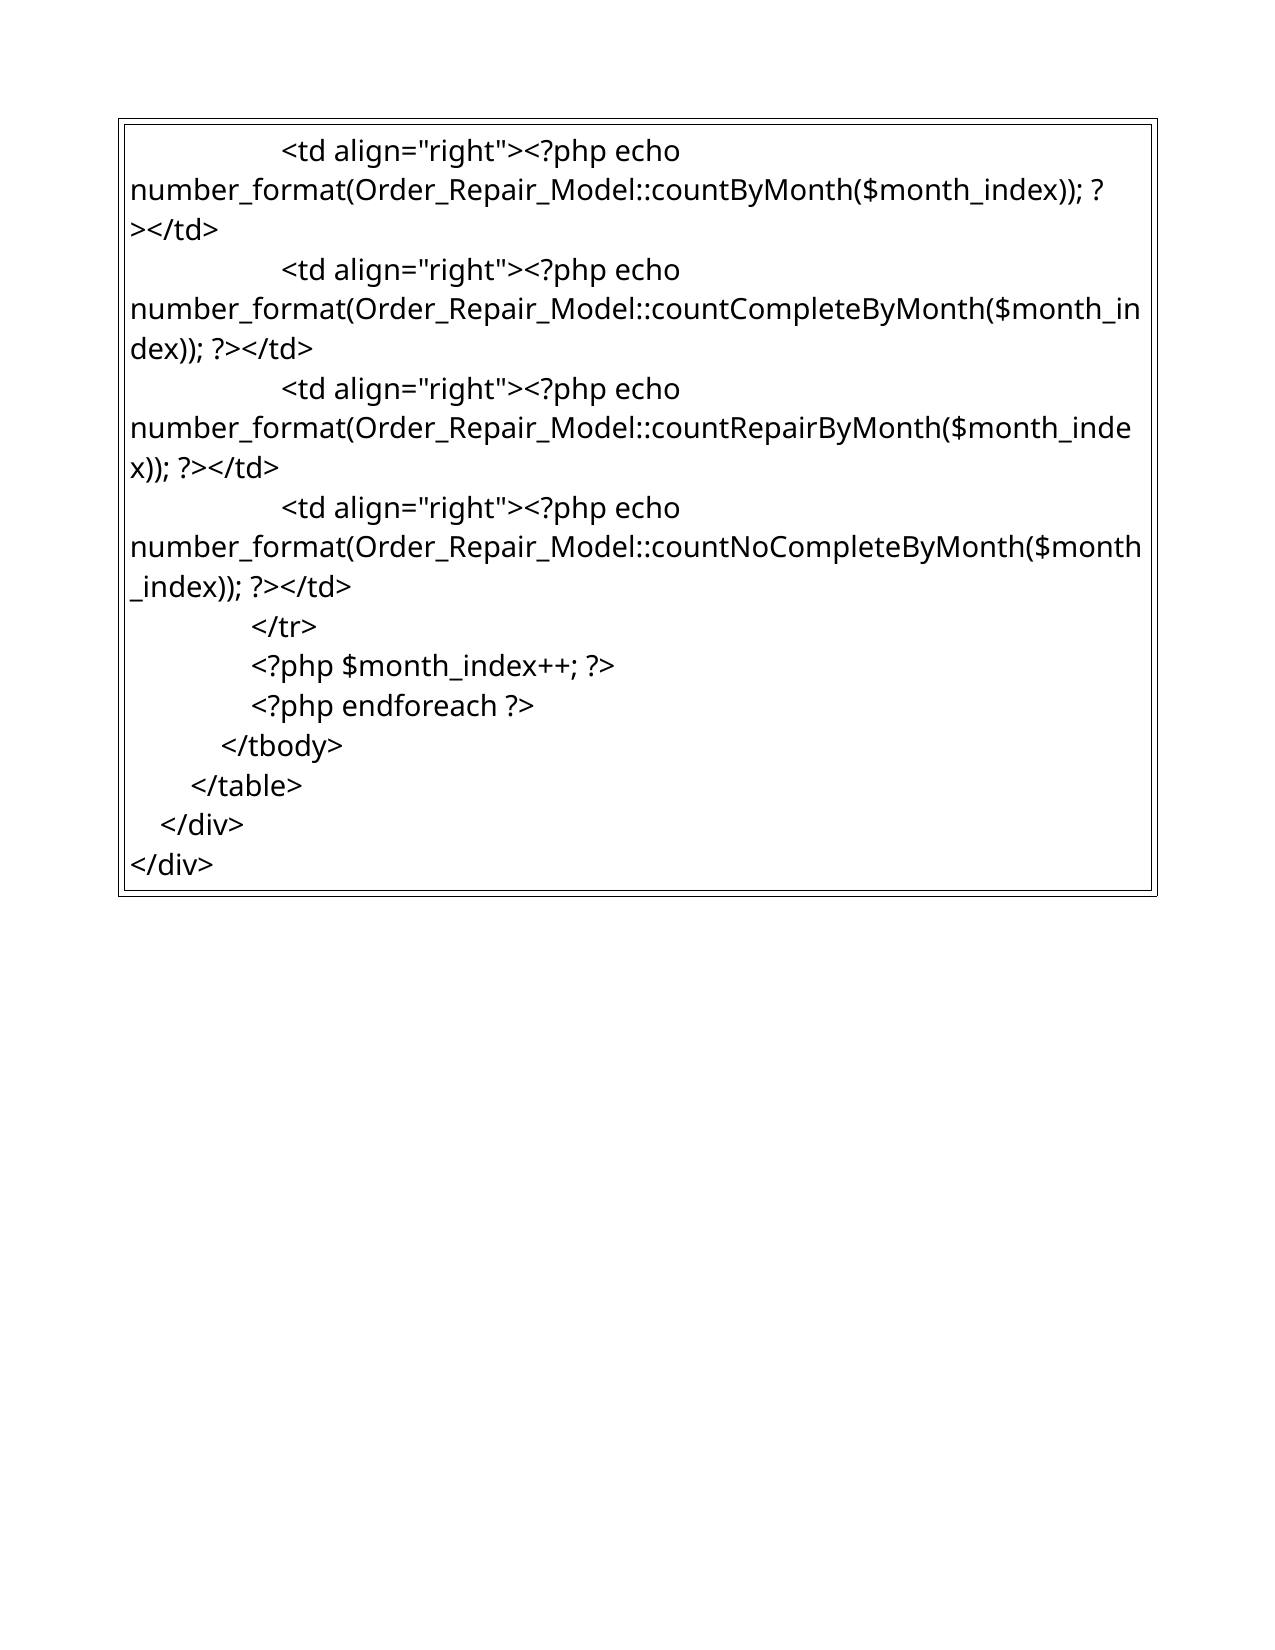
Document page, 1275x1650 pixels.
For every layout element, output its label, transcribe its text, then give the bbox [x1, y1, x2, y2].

table_cell <td align="right"><?php echo number_format(Order_Repair_Model::countByMonth($month_index)); ?></td> <td align="right"><?php echo number_format(Order_Repair_Model::countCompleteByMonth($month_index)); ?></td> <td align="right"><?php echo number_format(Order_Repair_Model::countRepairByMonth($month_index)); ?></td> <td align="right"><?php echo number_format(Order_Repair_Model::countNoCompleteByMonth($month_index)); ?></td> </tr> <?php $month_index++; ?> <?php endforeach ?> </tbody> </table> </div> </div> [125, 125, 1151, 889]
table_cell [119, 119, 1157, 896]
